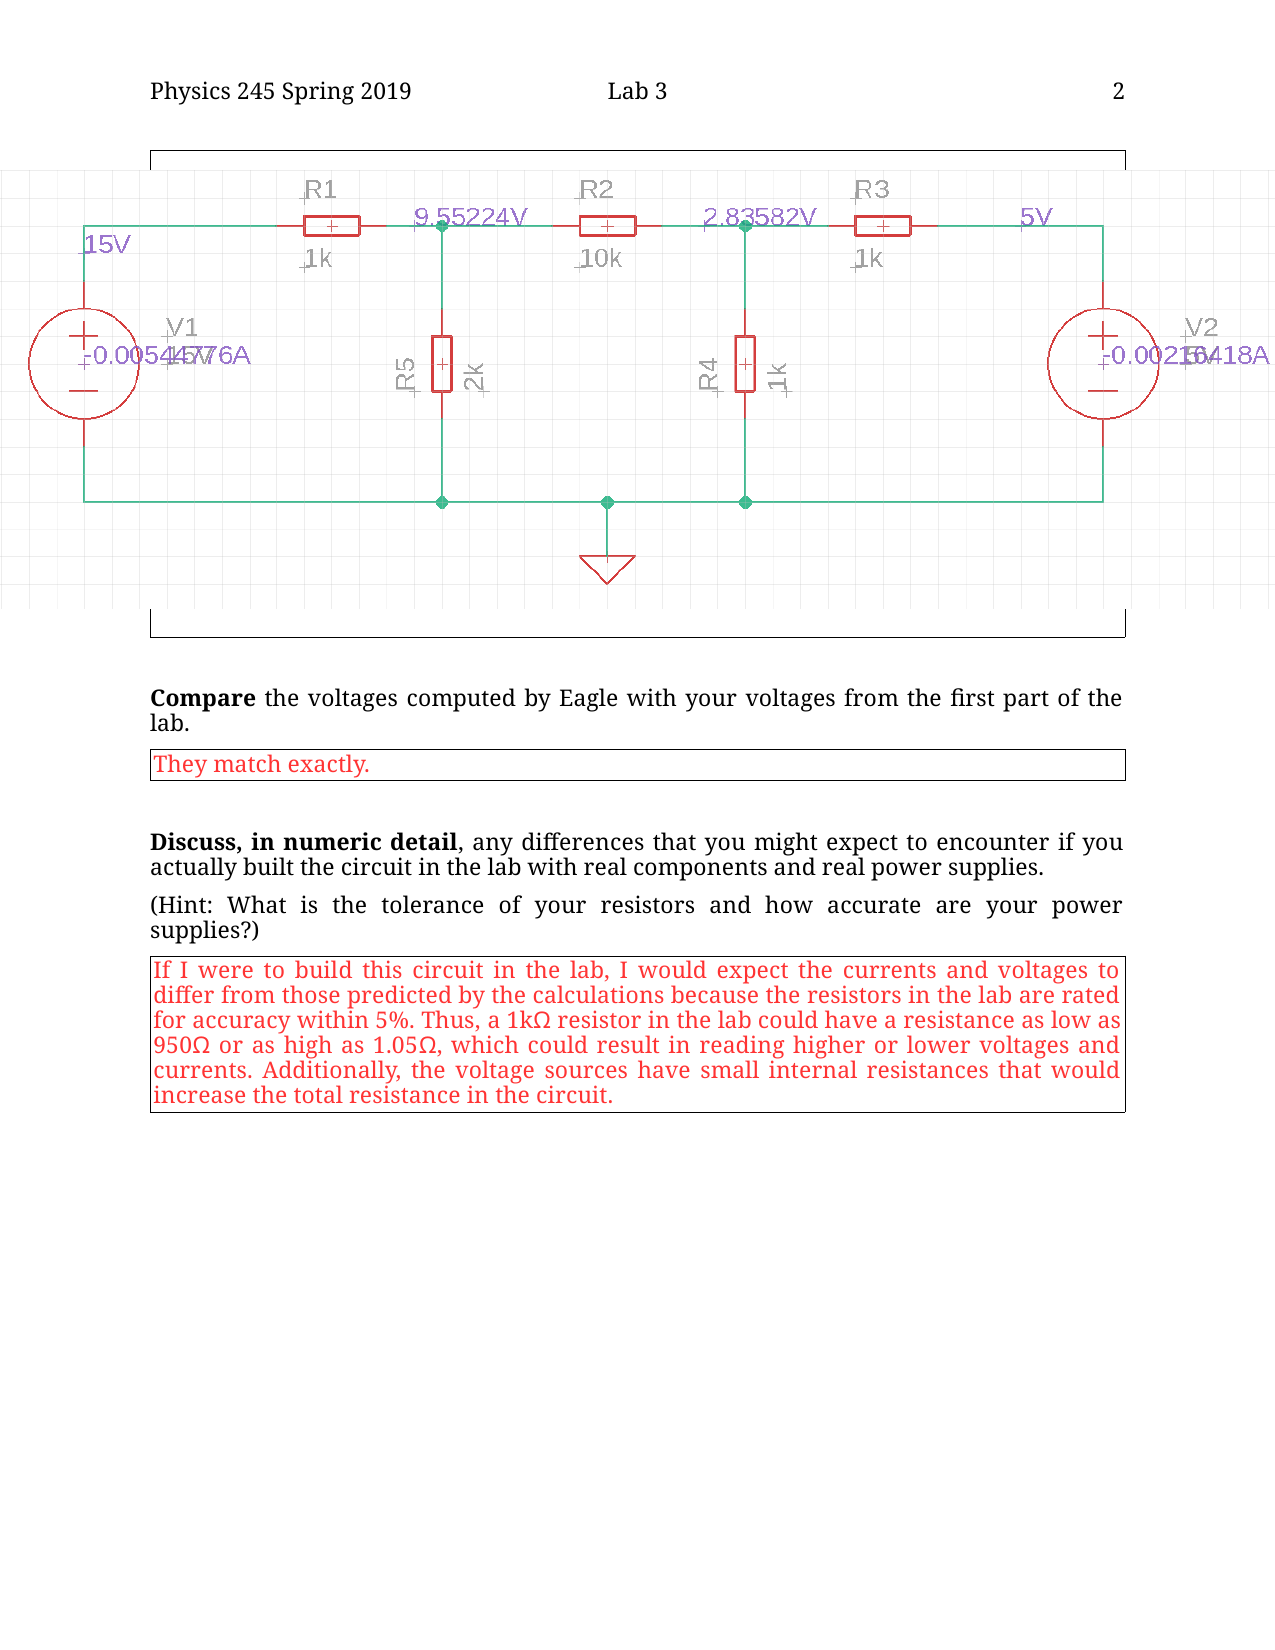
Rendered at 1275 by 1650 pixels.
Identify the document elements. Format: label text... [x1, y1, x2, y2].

text (Hint: What is the tolerance of your resistors and how accurate are your power supplies?) [150, 893, 1125, 943]
text Discuss, in numeric detail, any differences that you might expect to encounter if you actually built the circuit in the lab with real components and real power supplies. [150, 831, 1125, 881]
text They match exactly. [151, 750, 1125, 780]
text Compare the voltages computed by Eagle with your voltages from the first part of the lab. [150, 687, 1125, 737]
picture [0, 170, 1275, 609]
text If I were to build this circuit in the lab, I would expect the currents and voltages to differ from those predicted by the calculations because the resistors in the lab are rated for accuracy within 5%. Thus, a 1kΩ resistor in the lab could have a resistance as low as 950Ω or as high as 1.05Ω, which could result in reading higher or lower voltages and currents. Additionally, the voltage sources have small internal resistances that would increase the total resistance in the circuit. [151, 957, 1125, 1112]
